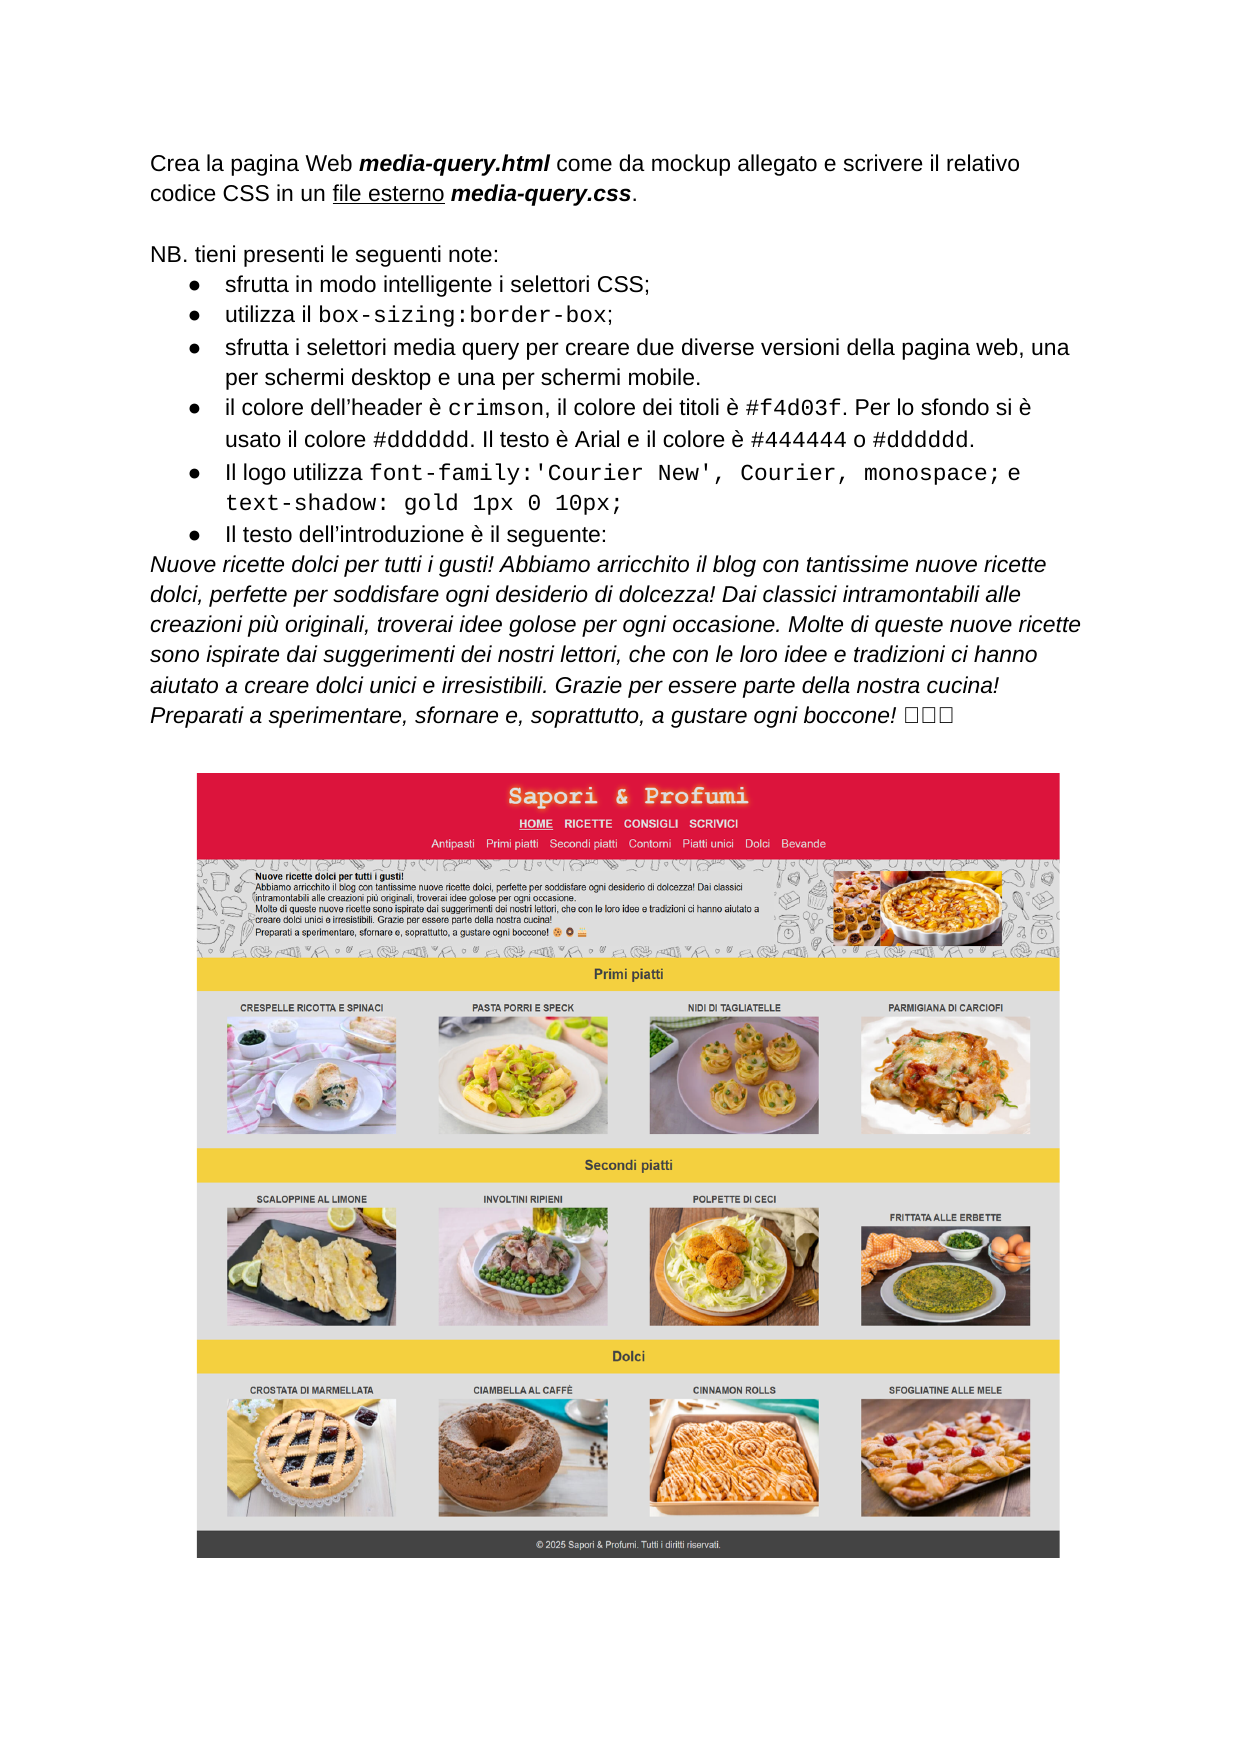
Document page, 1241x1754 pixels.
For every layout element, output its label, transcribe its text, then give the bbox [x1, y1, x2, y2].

text Crea la pagina Web media-query.html come da mockup allegato e scrivere il relativo codice CSS in un file esterno media-query.css. [150, 150, 1091, 207]
list utilizza il box-sizing:border-box; [187, 301, 1091, 329]
list sfrutta i selettori media query per creare due diverse versioni della pagina web, una per schermi desktop e una per schermi mobile. [187, 333, 1091, 390]
list il colore dell’header è crimson, il colore dei titoli è #f4d03f. Per lo sfondo si è usato il colore #dddddd. Il testo è Arial e il colore è #444444 o #dddddd. [187, 394, 1091, 454]
text NB. tieni presenti le seguenti note: [150, 241, 1091, 267]
text Nuove ricette dolci per tutti i gusti! Abbiamo arricchito il blog con tantissime nuove ricette dolci, perfette per soddisfare ogni desiderio di dolcezza! Dai classici intramontabili alle creazioni più originali, troverai idee golose per ogni occasione. Molte di queste nuove ricette sono ispirate dai suggerimenti dei nostri lettori, che con le loro idee e tradizioni ci hanno aiutato a creare dolci unici e irresistibili. Grazie per essere parte della nostra cucina! Preparati a sperimentare, sfornare e, soprattutto, a gustare ogni boccone! 🍪🍩🎂 [150, 551, 1091, 728]
list Il logo utilizza font-family:'Courier New', Courier, monospace; e text-shadow: gold 1px 0 10px; [187, 459, 1091, 517]
list Il testo dell’introduzione è il seguente: [187, 521, 1091, 547]
list sfrutta in modo intelligente i selettori CSS; [187, 271, 1091, 297]
